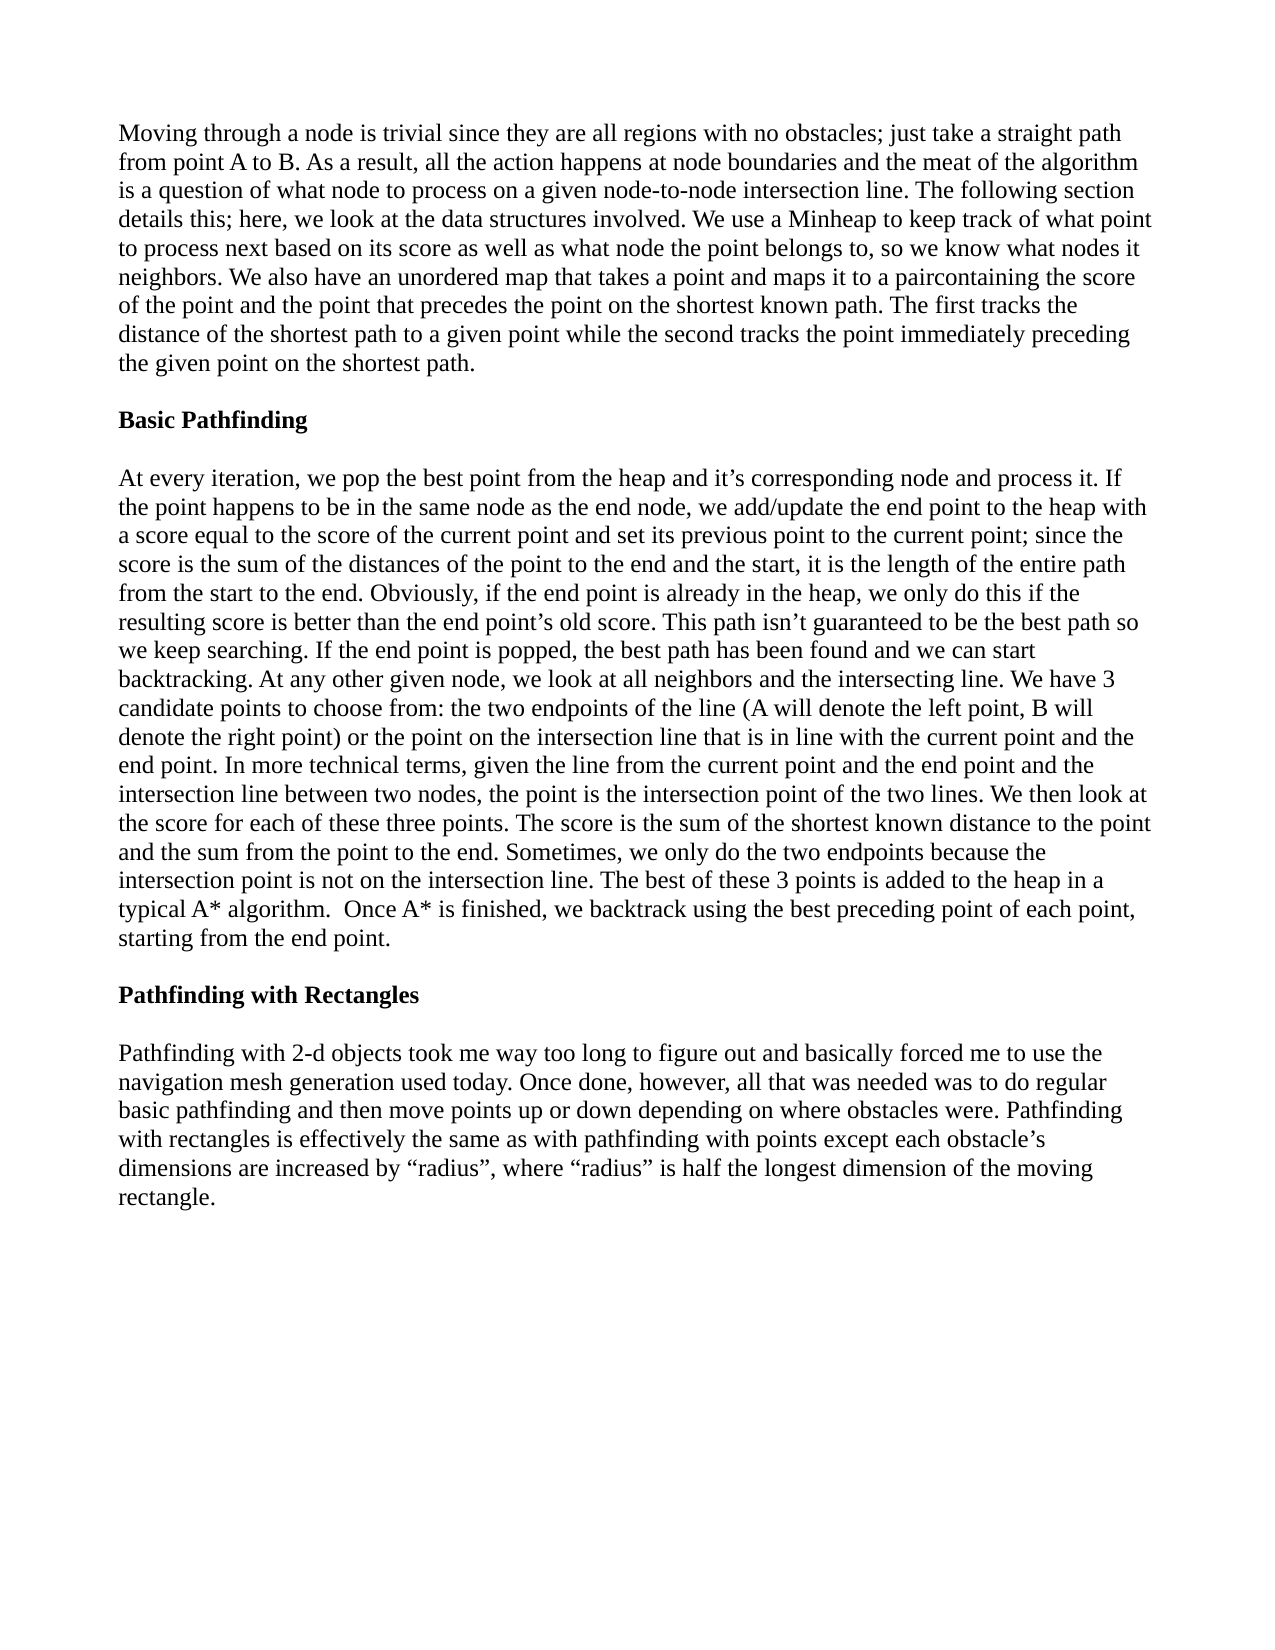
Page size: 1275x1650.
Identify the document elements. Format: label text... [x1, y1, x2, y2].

text At every iteration, we pop the best point from the heap and it’s corresponding node and process it. If the point happens to be in the same node as the end node, we add/update the end point to the heap with a score equal to the score of the current point and set its previous point to the current point; since the score is the sum of the distances of the point to the end and the start, it is the length of the entire path from the start to the end. Obviously, if the end point is already in the heap, we only do this if the resulting score is better than the end point’s old score. This path isn’t guaranteed to be the best path so we keep searching. If the end point is popped, the best path has been found and we can start backtracking. At any other given node, we look at all neighbors and the intersecting line. We have 3 candidate points to choose from: the two endpoints of the line (A will denote the left point, B will denote the right point) or the point on the intersection line that is in line with the current point and the end point. In more technical terms, given the line from the current point and the end point and the intersection line between two nodes, the point is the intersection point of the two lines. We then look at the score for each of these three points. The score is the sum of the shortest known distance to the point and the sum from the point to the end. Sometimes, we only do the two endpoints because the intersection point is not on the intersection line. The best of these 3 points is added to the heap in a typical A* algorithm. Once A* is finished, we backtrack using the best preceding point of each point, starting from the end point. [118, 463, 1157, 952]
text Basic Pathfinding [118, 406, 1157, 434]
text Pathfinding with Rectangles [118, 981, 1157, 1009]
text Moving through a node is trivial since they are all regions with no obstacles; just take a straight path from point A to B. As a result, all the action happens at node boundaries and the meat of the algorithm is a question of what node to process on a given node-to-node intersection line. The following section details this; here, we look at the data structures involved. We use a Minheap to keep track of what point to process next based on its score as well as what node the point belongs to, so we know what nodes it neighbors. We also have an unordered map that takes a point and maps it to a paircontaining the score of the point and the point that precedes the point on the shortest known path. The first tracks the distance of the shortest path to a given point while the second tracks the point immediately preceding the given point on the shortest path. [118, 118, 1157, 377]
text Pathfinding with 2-d objects took me way too long to figure out and basically forced me to use the navigation mesh generation used today. Once done, however, all that was needed was to do regular basic pathfinding and then move points up or down depending on where obstacles were. Pathfinding with rectangles is effectively the same as with pathfinding with points except each obstacle’s dimensions are increased by “radius”, where “radius” is half the longest dimension of the moving rectangle. [118, 1038, 1157, 1211]
